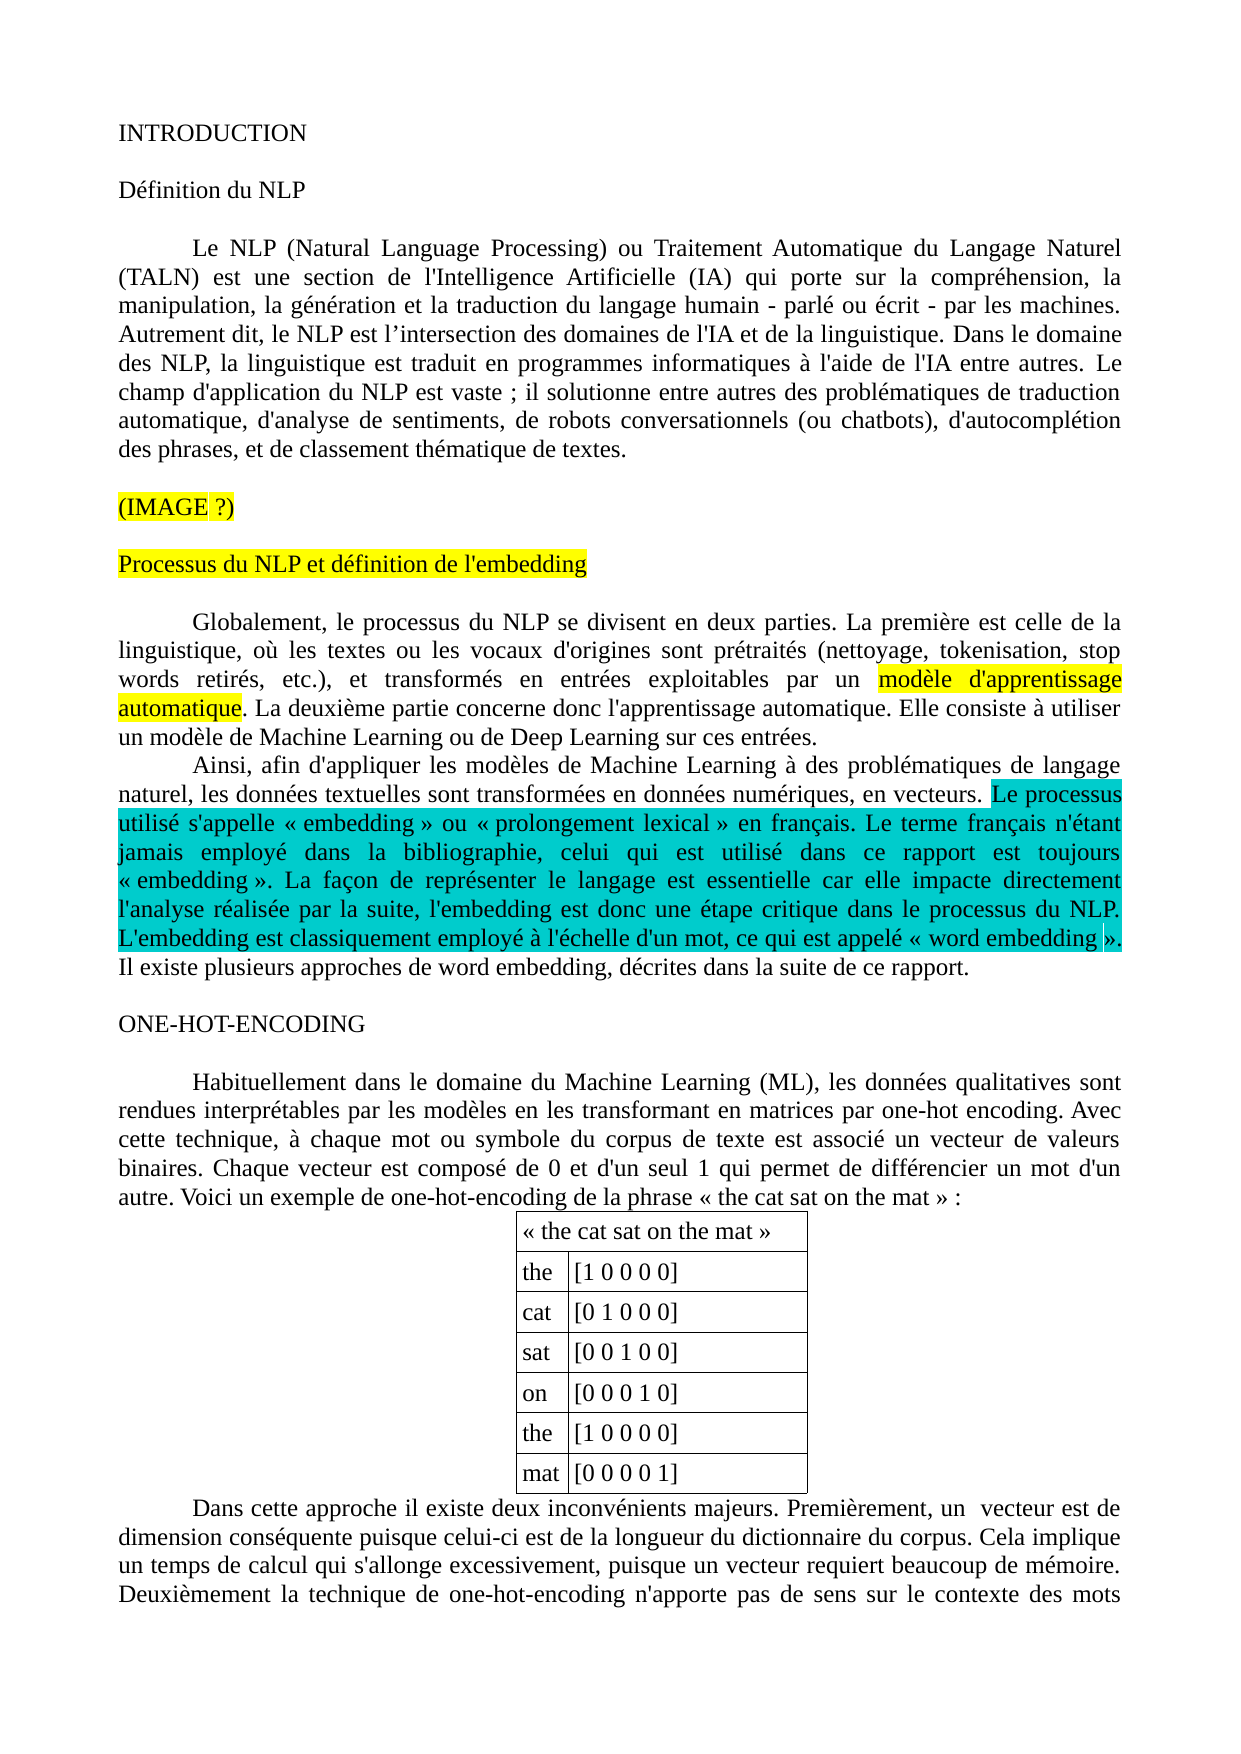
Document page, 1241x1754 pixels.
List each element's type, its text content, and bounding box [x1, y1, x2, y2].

text ONE-HOT-ENCODING [118, 1009, 1122, 1038]
table_cell the [517, 1413, 568, 1452]
text Habituellement dans le domaine du Machine Learning (ML), les données qualitatives sont rendues interprétables par les modèles en les transformant en matrices par one-hot encoding. Avec cette technique, à chaque mot ou symbole du corpus de texte est associé un vecteur de valeurs binaires. Chaque vecteur est composé de 0 et d'un seul 1 qui permet de différencier un mot d'un autre. Voici un exemple de one-hot-encoding de la phrase « the cat sat on the mat » : [118, 1067, 1122, 1211]
table_cell sat [517, 1333, 568, 1372]
table_cell [1 0 0 0 0] [569, 1252, 807, 1291]
table_cell on [517, 1373, 568, 1412]
table_cell the [517, 1252, 568, 1291]
text Ainsi, afin d'appliquer les modèles de Machine Learning à des problématiques de langage naturel, les données textuelles sont transformées en données numériques, en vecteurs. Le processus utilisé s'appelle « embedding » ou « prolongement lexical » en français. Le terme français n'étant jamais employé dans la bibliographie, celui qui est utilisé dans ce rapport est toujours « embedding ». La façon de représenter le langage est essentielle car elle impacte directement l'analyse réalisée par la suite, l'embedding est donc une étape critique dans le processus du NLP. L'embedding est classiquement employé à l'échelle d'un mot, ce qui est appelé « word embedding ». Il existe plusieurs approches de word embedding, décrites dans la suite de ce rapport. [118, 751, 1122, 981]
table_cell [0 0 0 1 0] [569, 1373, 807, 1412]
text Globalement, le processus du NLP se divisent en deux parties. La première est celle de la linguistique, où les textes ou les vocaux d'origines sont prétraités (nettoyage, tokenisation, stop words retirés, etc.), et transformés en entrées exploitables par un modèle d'apprentissage automatique. La deuxième partie concerne donc l'apprentissage automatique. Elle consiste à utiliser un modèle de Machine Learning ou de Deep Learning sur ces entrées. [118, 607, 1122, 751]
table_cell mat [517, 1454, 568, 1493]
text INTRODUCTION [118, 118, 1122, 147]
table_cell cat [517, 1292, 568, 1332]
table_cell [0 1 0 0 0] [569, 1292, 807, 1332]
table_cell [1 0 0 0 0] [569, 1413, 807, 1452]
text Dans cette approche il existe deux inconvénients majeurs. Premièrement, un vecteur est de dimension conséquente puisque celui-ci est de la longueur du dictionnaire du corpus. Cela implique un temps de calcul qui s'allonge excessivement, puisque un vecteur requiert beaucoup de mémoire. Deuxièmement la technique de one-hot-encoding n'apporte pas de sens sur le contexte des mots [118, 1493, 1122, 1608]
text Processus du NLP et définition de l'embedding [118, 549, 1122, 578]
table_header « the cat sat on the mat » [517, 1212, 807, 1251]
text Le NLP (Natural Language Processing) ou Traitement Automatique du Langage Naturel (TALN) est une section de l'Intelligence Artificielle (IA) qui porte sur la compréhension, la manipulation, la génération et la traduction du langage humain - parlé ou écrit - par les machines. Autrement dit, le NLP est l’intersection des domaines de l'IA et de la linguistique. Dans le domaine des NLP, la linguistique est traduit en programmes informatiques à l'aide de l'IA entre autres. Le champ d'application du NLP est vaste ; il solutionne entre autres des problématiques de traduction automatique, d'analyse de sentiments, de robots conversationnels (ou chatbots), d'autocomplétion des phrases, et de classement thématique de textes. [118, 233, 1122, 463]
text (IMAGE ?) [118, 492, 1122, 521]
text Définition du NLP [118, 176, 1122, 204]
table_cell [0 0 0 0 1] [569, 1454, 807, 1493]
table_cell [0 0 1 0 0] [569, 1333, 807, 1372]
